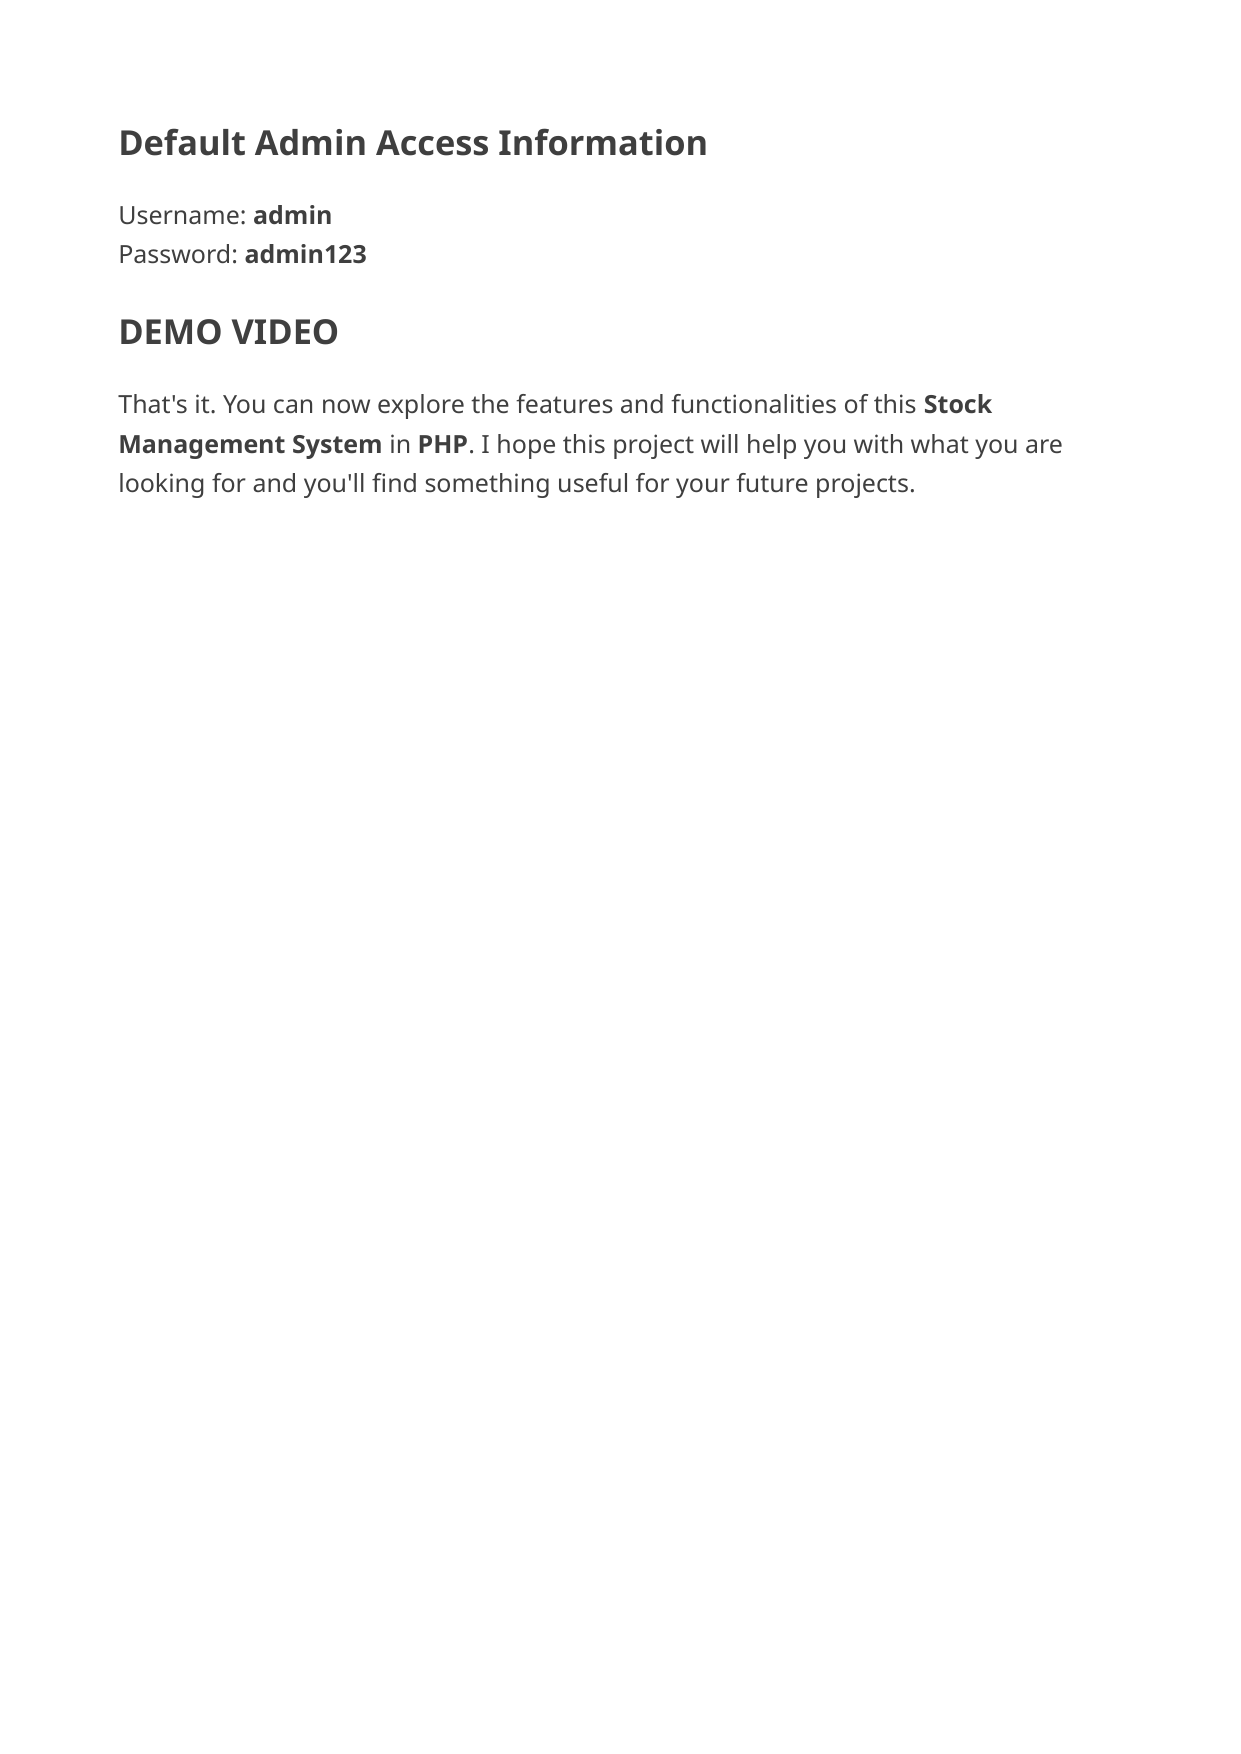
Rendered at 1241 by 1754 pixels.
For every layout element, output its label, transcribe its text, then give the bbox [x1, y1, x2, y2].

subtitle DEMO VIDEO [118, 307, 1122, 354]
subtitle Default Admin Access Information [118, 118, 1122, 165]
text Username: admin Password: admin123 [118, 198, 1122, 271]
text That's it. You can now explore the features and functionalities of this Stock Management System in PHP. I hope this project will help you with what you are looking for and you'll find something useful for your future projects. [118, 387, 1122, 499]
